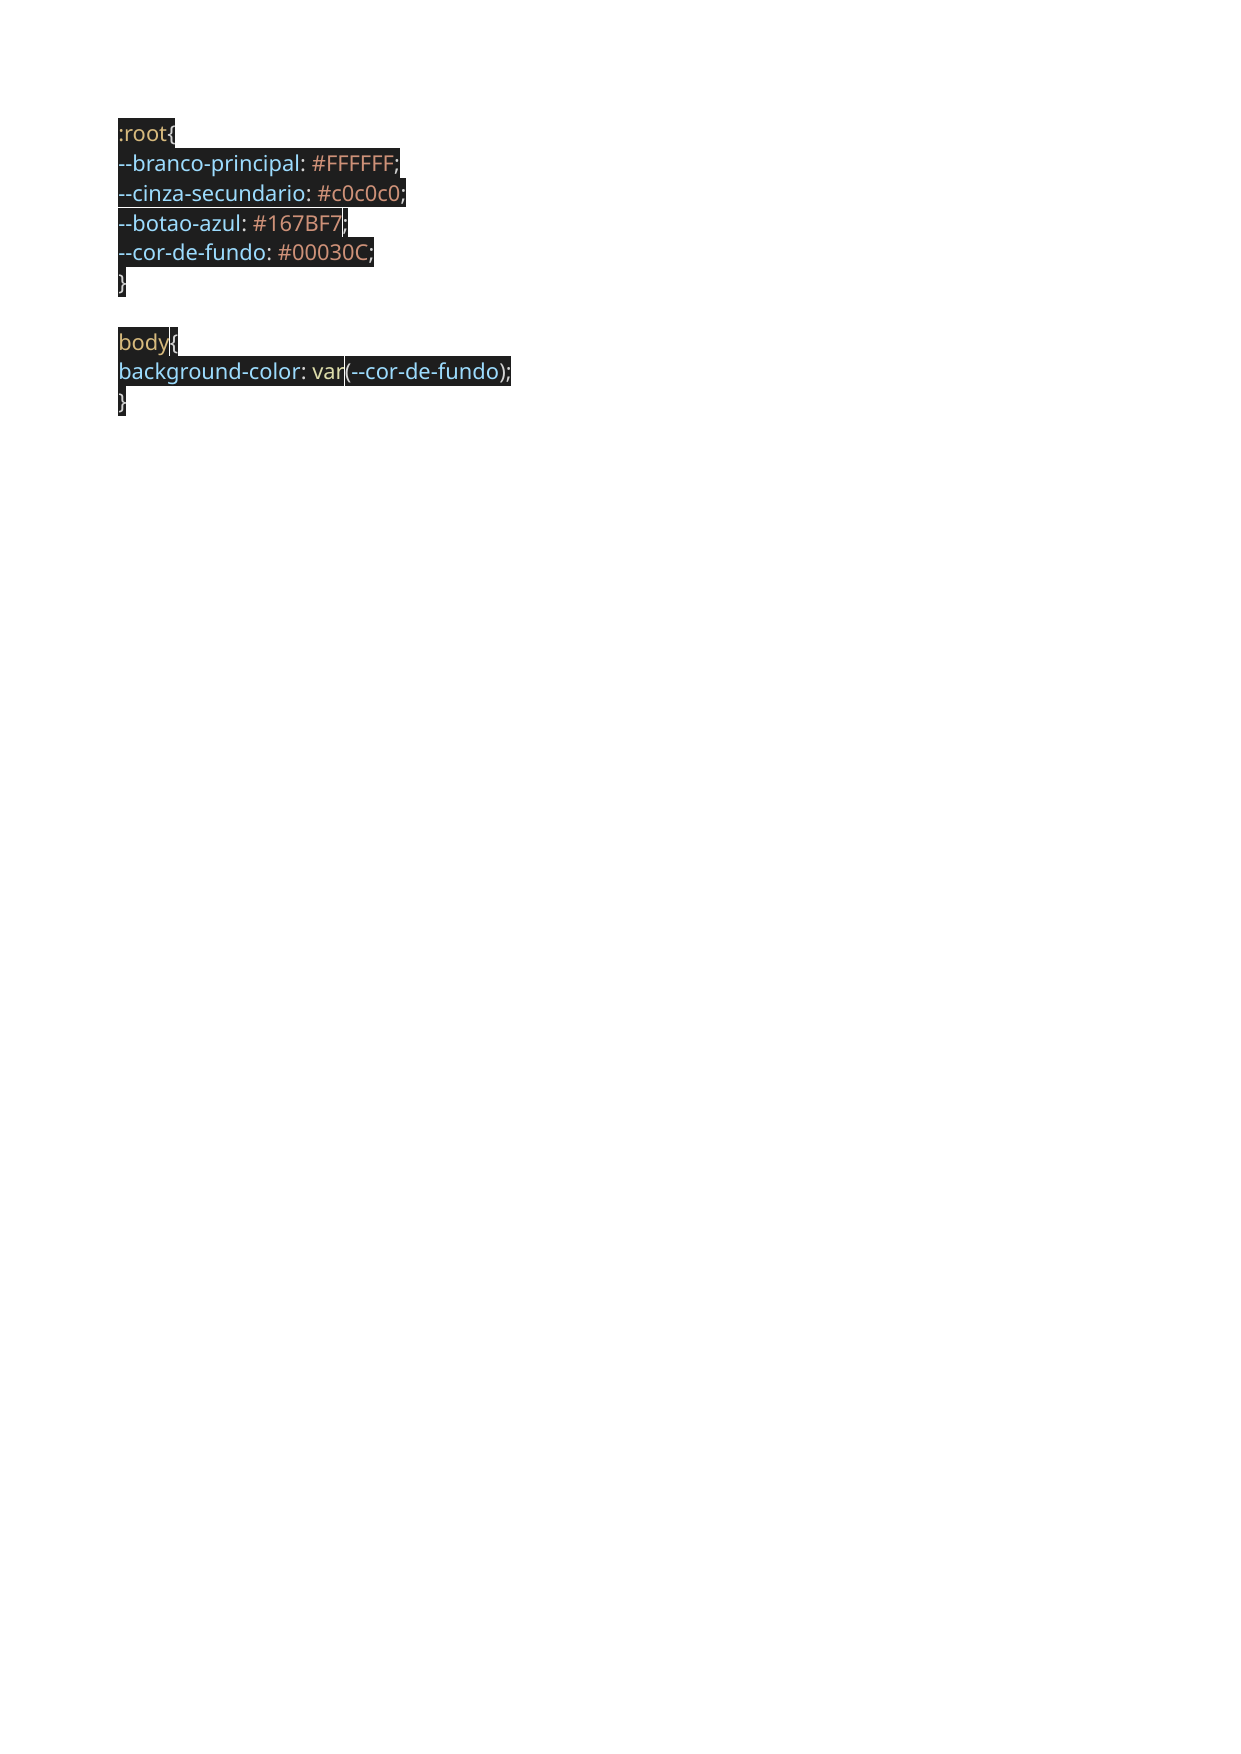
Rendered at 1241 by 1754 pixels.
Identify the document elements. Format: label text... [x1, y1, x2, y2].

text --cor-de-fundo: #00030C; [118, 237, 1122, 267]
text } [118, 267, 1122, 297]
text --botao-azul: #167BF7; [118, 207, 1122, 237]
text background-color: var(--cor-de-fundo); [118, 356, 1122, 386]
text } [118, 386, 1122, 416]
text body{ [118, 327, 1122, 356]
text :root{ [118, 118, 1122, 148]
text --branco-principal: #FFFFFF; [118, 148, 1122, 178]
text --cinza-secundario: #c0c0c0; [118, 178, 1122, 207]
